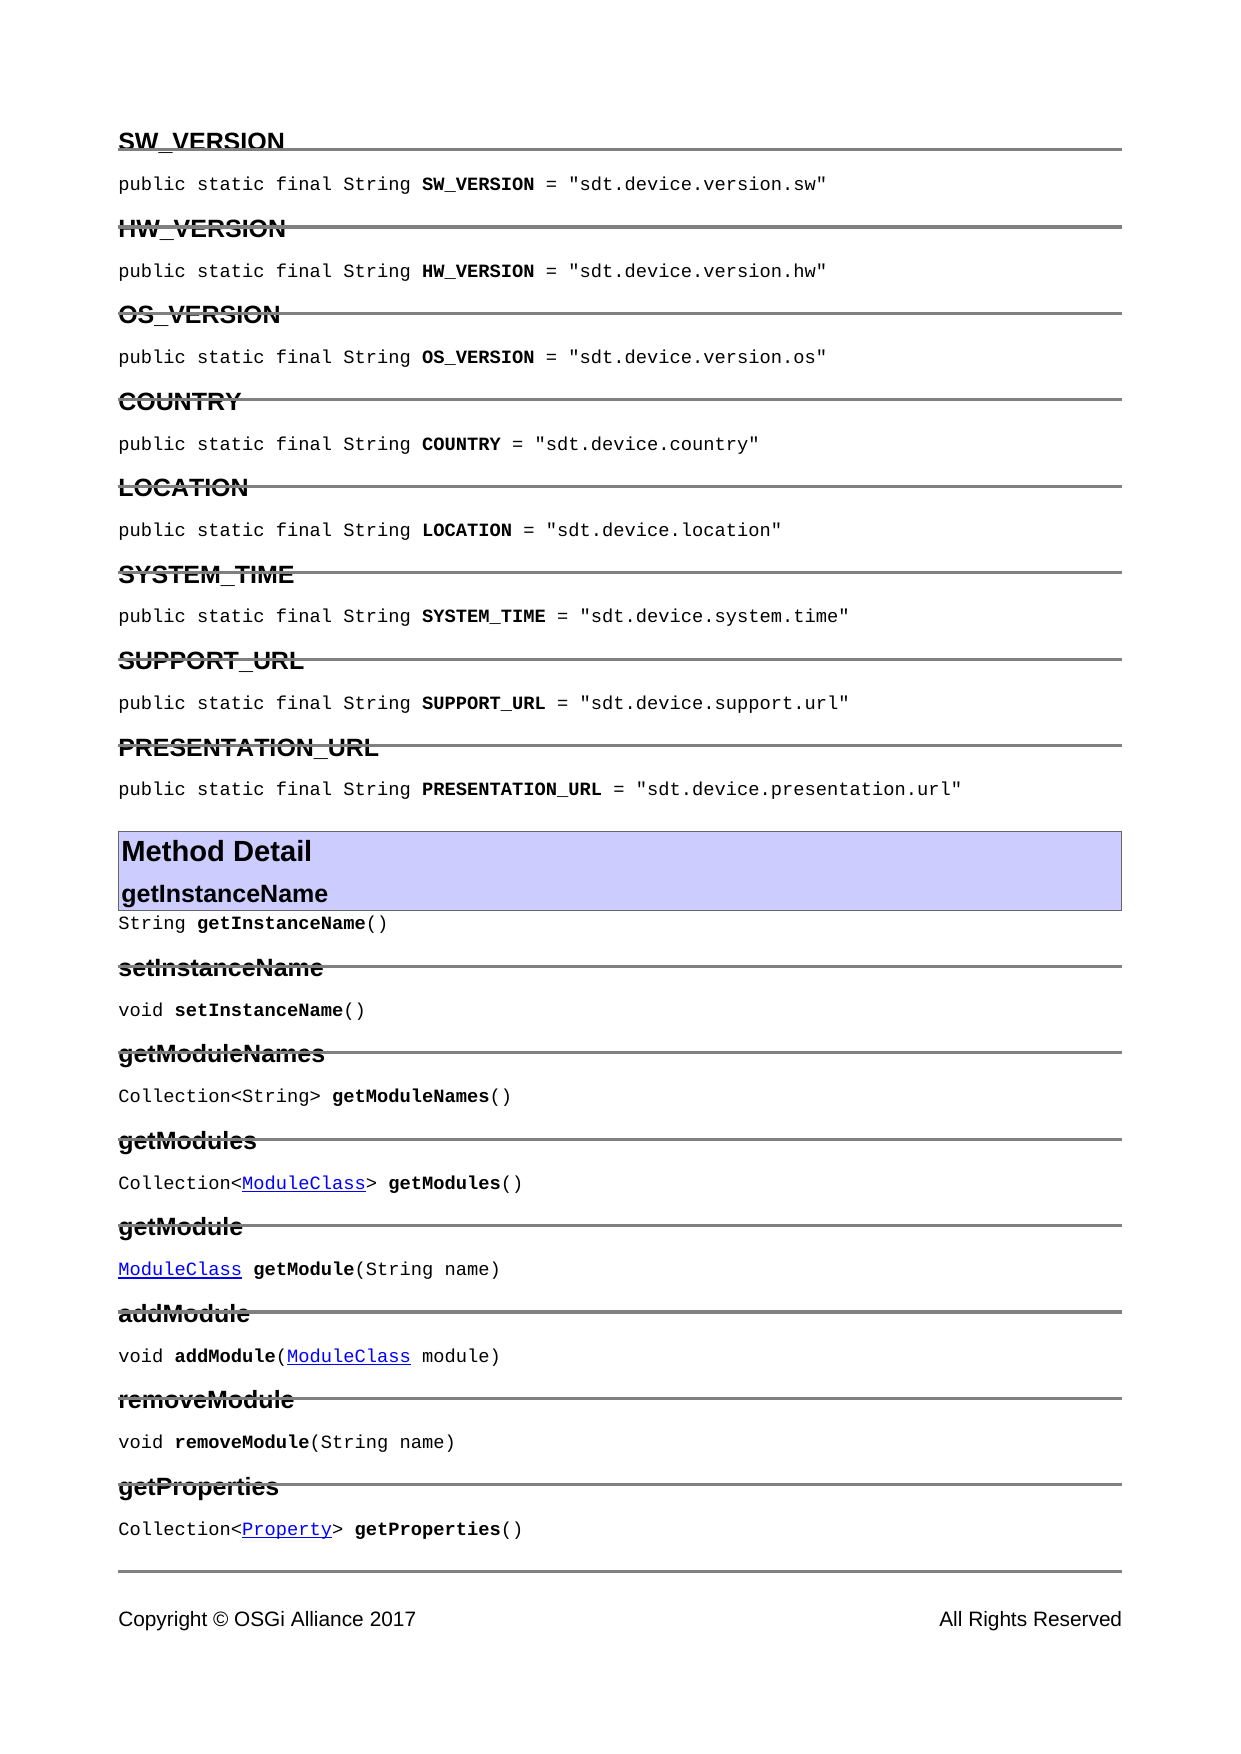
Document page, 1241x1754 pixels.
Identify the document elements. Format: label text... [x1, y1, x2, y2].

text void setInstanceName() [118, 1001, 1122, 1022]
text public static final String COUNTRY = "sdt.device.country" [118, 434, 1122, 456]
text public static final String LOCATION = "sdt.device.location" [118, 521, 1122, 542]
text Collection<String> getModuleNames() [118, 1087, 1122, 1108]
text public static final String SW_VERSION = "sdt.device.version.sw" [118, 175, 1122, 196]
text String getInstanceName() [118, 914, 1122, 935]
text Collection<ModuleClass> getModules() [118, 1173, 1122, 1195]
subtitle Method Detail [119, 832, 1121, 867]
text public static final String SUPPORT_URL = "sdt.device.support.url" [118, 694, 1122, 715]
text public static final String SYSTEM_TIME = "sdt.device.system.time" [118, 607, 1122, 628]
text ModuleClass getModule(String name) [118, 1260, 1122, 1281]
subtitle getInstanceName [119, 876, 1121, 910]
text void addModule(ModuleClass module) [118, 1346, 1122, 1368]
text public static final String PRESENTATION_URL = "sdt.device.presentation.url" [118, 780, 1122, 801]
text Collection<Property> getProperties() [118, 1519, 1122, 1541]
text public static final String HW_VERSION = "sdt.device.version.hw" [118, 261, 1122, 283]
text public static final String OS_VERSION = "sdt.device.version.os" [118, 348, 1122, 369]
subtitle LOCATION [118, 493, 1122, 497]
text void removeModule(String name) [118, 1433, 1122, 1454]
